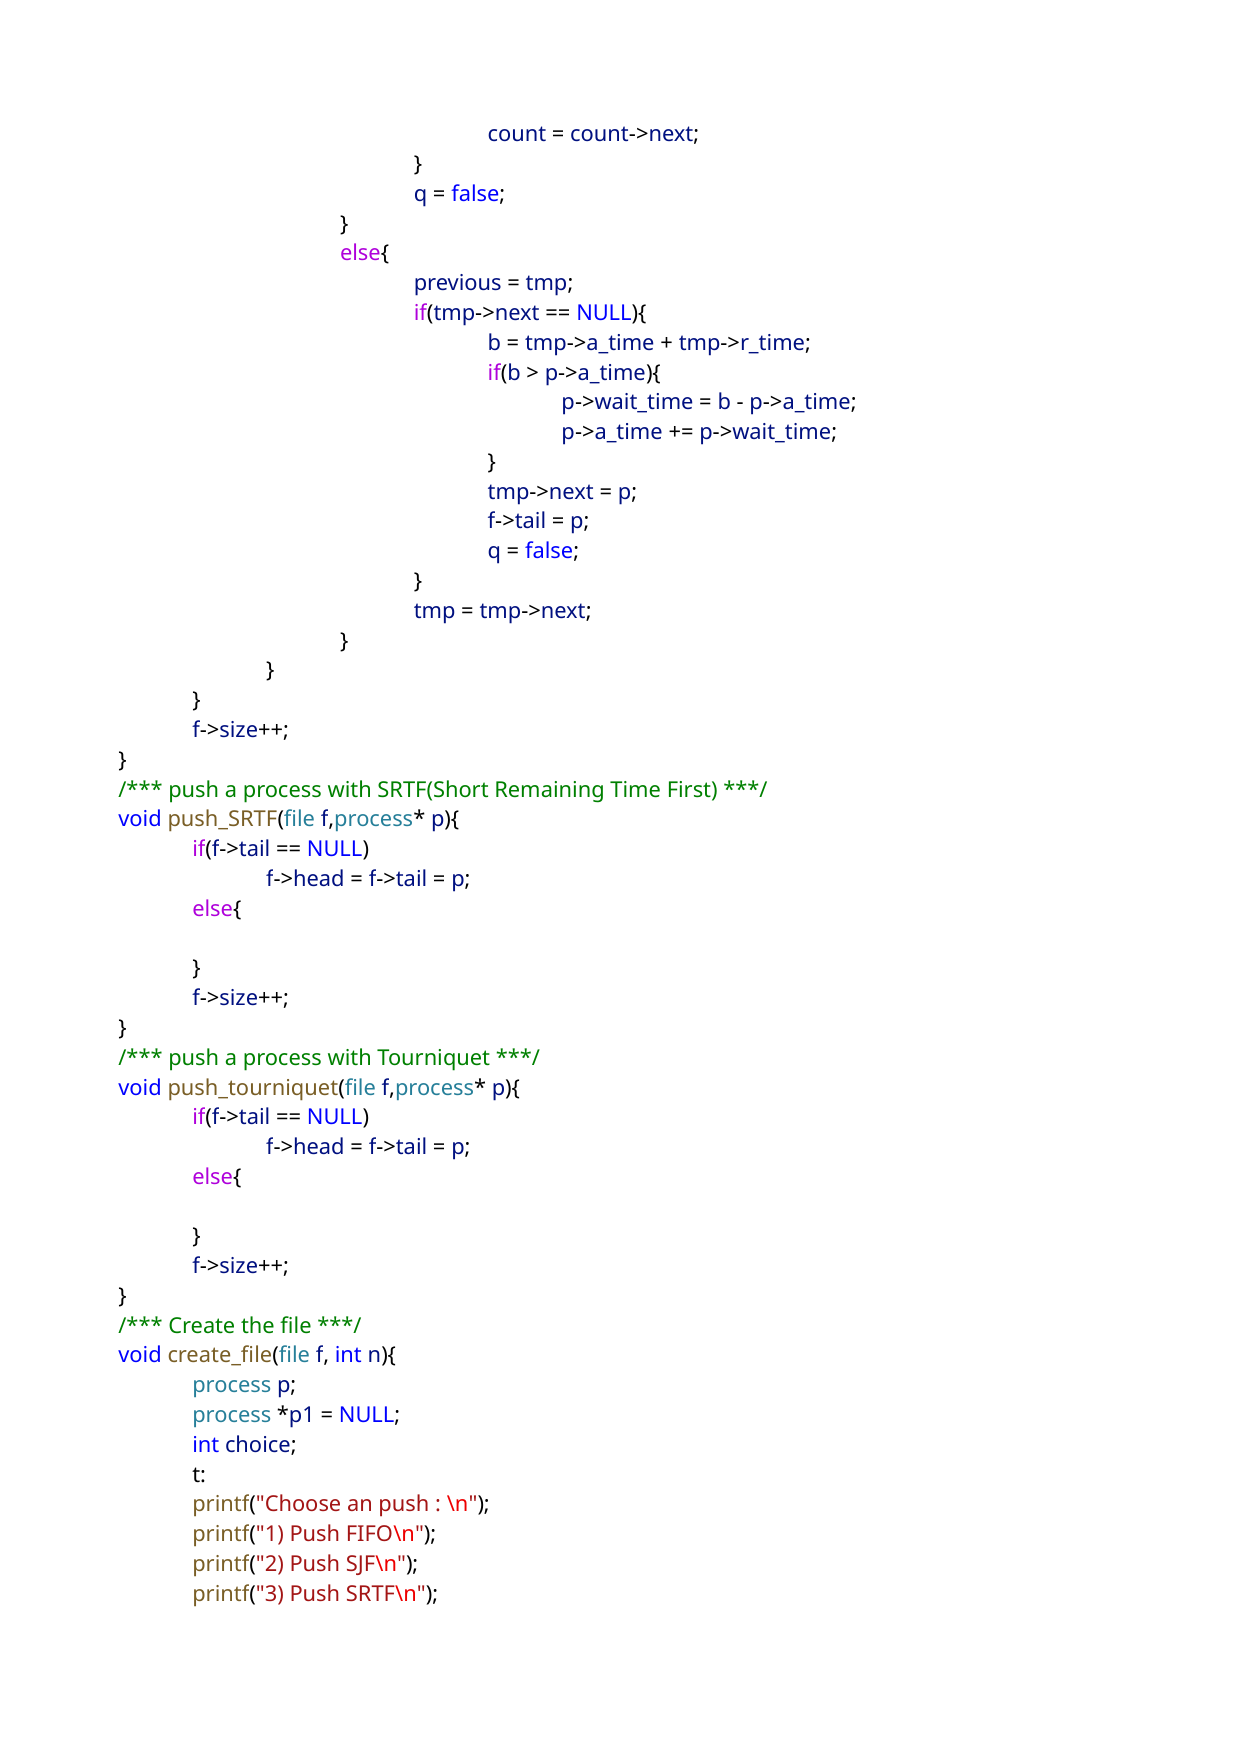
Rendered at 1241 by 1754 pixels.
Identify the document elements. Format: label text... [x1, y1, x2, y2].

text if(f->tail == NULL) [118, 833, 1122, 863]
text f->head = f->tail = p; [118, 863, 1122, 893]
text int choice; [118, 1429, 1122, 1459]
text void push_SRTF(file f,process* p){ [118, 803, 1122, 833]
text f->head = f->tail = p; [118, 1131, 1122, 1161]
text } [118, 744, 1122, 773]
text if(b > p->a_time){ [118, 356, 1122, 386]
text } [118, 1012, 1122, 1042]
text printf("1) Push FIFO\n"); [118, 1518, 1122, 1548]
text q = false; [118, 178, 1122, 207]
text t: [118, 1459, 1122, 1488]
text } [118, 684, 1122, 714]
text } [118, 1280, 1122, 1310]
text tmp = tmp->next; [118, 595, 1122, 624]
text f->size++; [118, 714, 1122, 744]
text } [118, 624, 1122, 654]
text p->a_time += p->wait_time; [118, 416, 1122, 446]
text f->tail = p; [118, 505, 1122, 535]
text printf("3) Push SRTF\n"); [118, 1578, 1122, 1608]
text process *p1 = NULL; [118, 1399, 1122, 1429]
text b = tmp->a_time + tmp->r_time; [118, 327, 1122, 356]
text } [118, 565, 1122, 595]
text void push_tourniquet(file f,process* p){ [118, 1071, 1122, 1101]
text void create_file(file f, int n){ [118, 1339, 1122, 1369]
text else{ [118, 237, 1122, 267]
text if(tmp->next == NULL){ [118, 297, 1122, 327]
text previous = tmp; [118, 267, 1122, 297]
text else{ [118, 893, 1122, 922]
text if(f->tail == NULL) [118, 1101, 1122, 1131]
text /*** Create the file ***/ [118, 1310, 1122, 1339]
text } [118, 446, 1122, 476]
text /*** push a process with Tourniquet ***/ [118, 1042, 1122, 1071]
text p->wait_time = b - p->a_time; [118, 386, 1122, 416]
text /*** push a process with SRTF(Short Remaining Time First) ***/ [118, 773, 1122, 803]
text tmp->next = p; [118, 476, 1122, 505]
text } [118, 148, 1122, 178]
text else{ [118, 1161, 1122, 1191]
text f->size++; [118, 1250, 1122, 1280]
text } [118, 1220, 1122, 1250]
text printf("2) Push SJF\n"); [118, 1548, 1122, 1578]
text } [118, 654, 1122, 684]
text f->size++; [118, 982, 1122, 1012]
text } [118, 952, 1122, 982]
text count = count->next; [118, 118, 1122, 148]
text q = false; [118, 535, 1122, 565]
text printf("Choose an push : \n"); [118, 1488, 1122, 1518]
text process p; [118, 1369, 1122, 1399]
text } [118, 207, 1122, 237]
